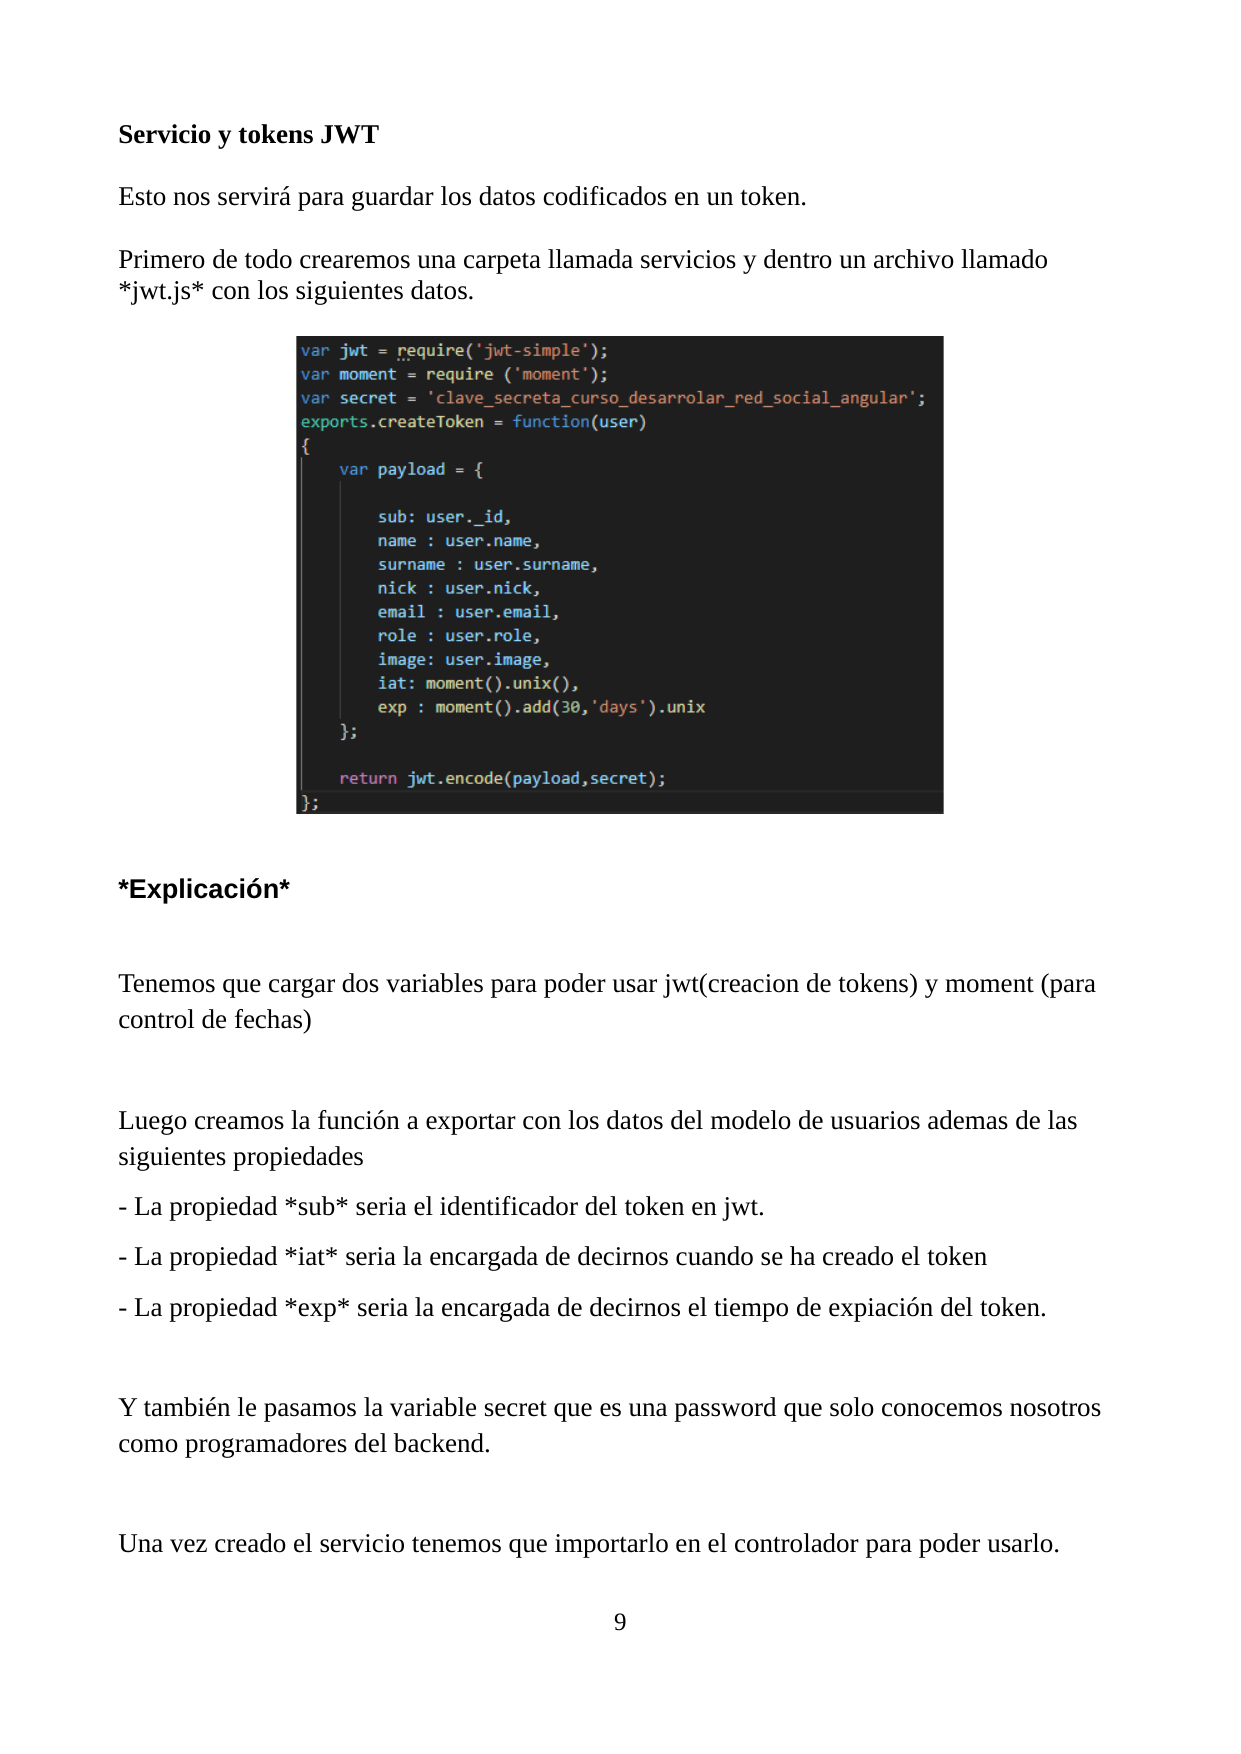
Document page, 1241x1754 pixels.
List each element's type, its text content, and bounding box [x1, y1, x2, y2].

text Tenemos que cargar dos variables para poder usar jwt(creacion de tokens) y moment (para control de fechas) [118, 968, 1122, 1034]
text Primero de todo crearemos una carpeta llamada servicios y dentro un archivo llamado *jwt.js* con los siguientes datos. [118, 243, 1122, 305]
text Luego creamos la función a exportar con los datos del modelo de usuarios ademas de las siguientes propiedades [118, 1104, 1122, 1171]
text Servicio y tokens JWT [118, 118, 1122, 149]
picture [296, 336, 944, 814]
subtitle *Explicación* [118, 873, 1122, 905]
text Esto nos servirá para guardar los datos codificados en un token. [118, 180, 1122, 212]
text - La propiedad *exp* seria la encargada de decirnos el tiempo de expiación del token. [118, 1291, 1122, 1322]
text - La propiedad *sub* seria el identificador del token en jwt. [118, 1190, 1122, 1221]
text - La propiedad *iat* seria la encargada de decirnos cuando se ha creado el token [118, 1240, 1122, 1271]
text Y también le pasamos la variable secret que es una password que solo conocemos nosotros como programadores del backend. [118, 1391, 1122, 1458]
text Una vez creado el servicio tenemos que importarlo en el controlador para poder usarlo. [118, 1528, 1122, 1559]
